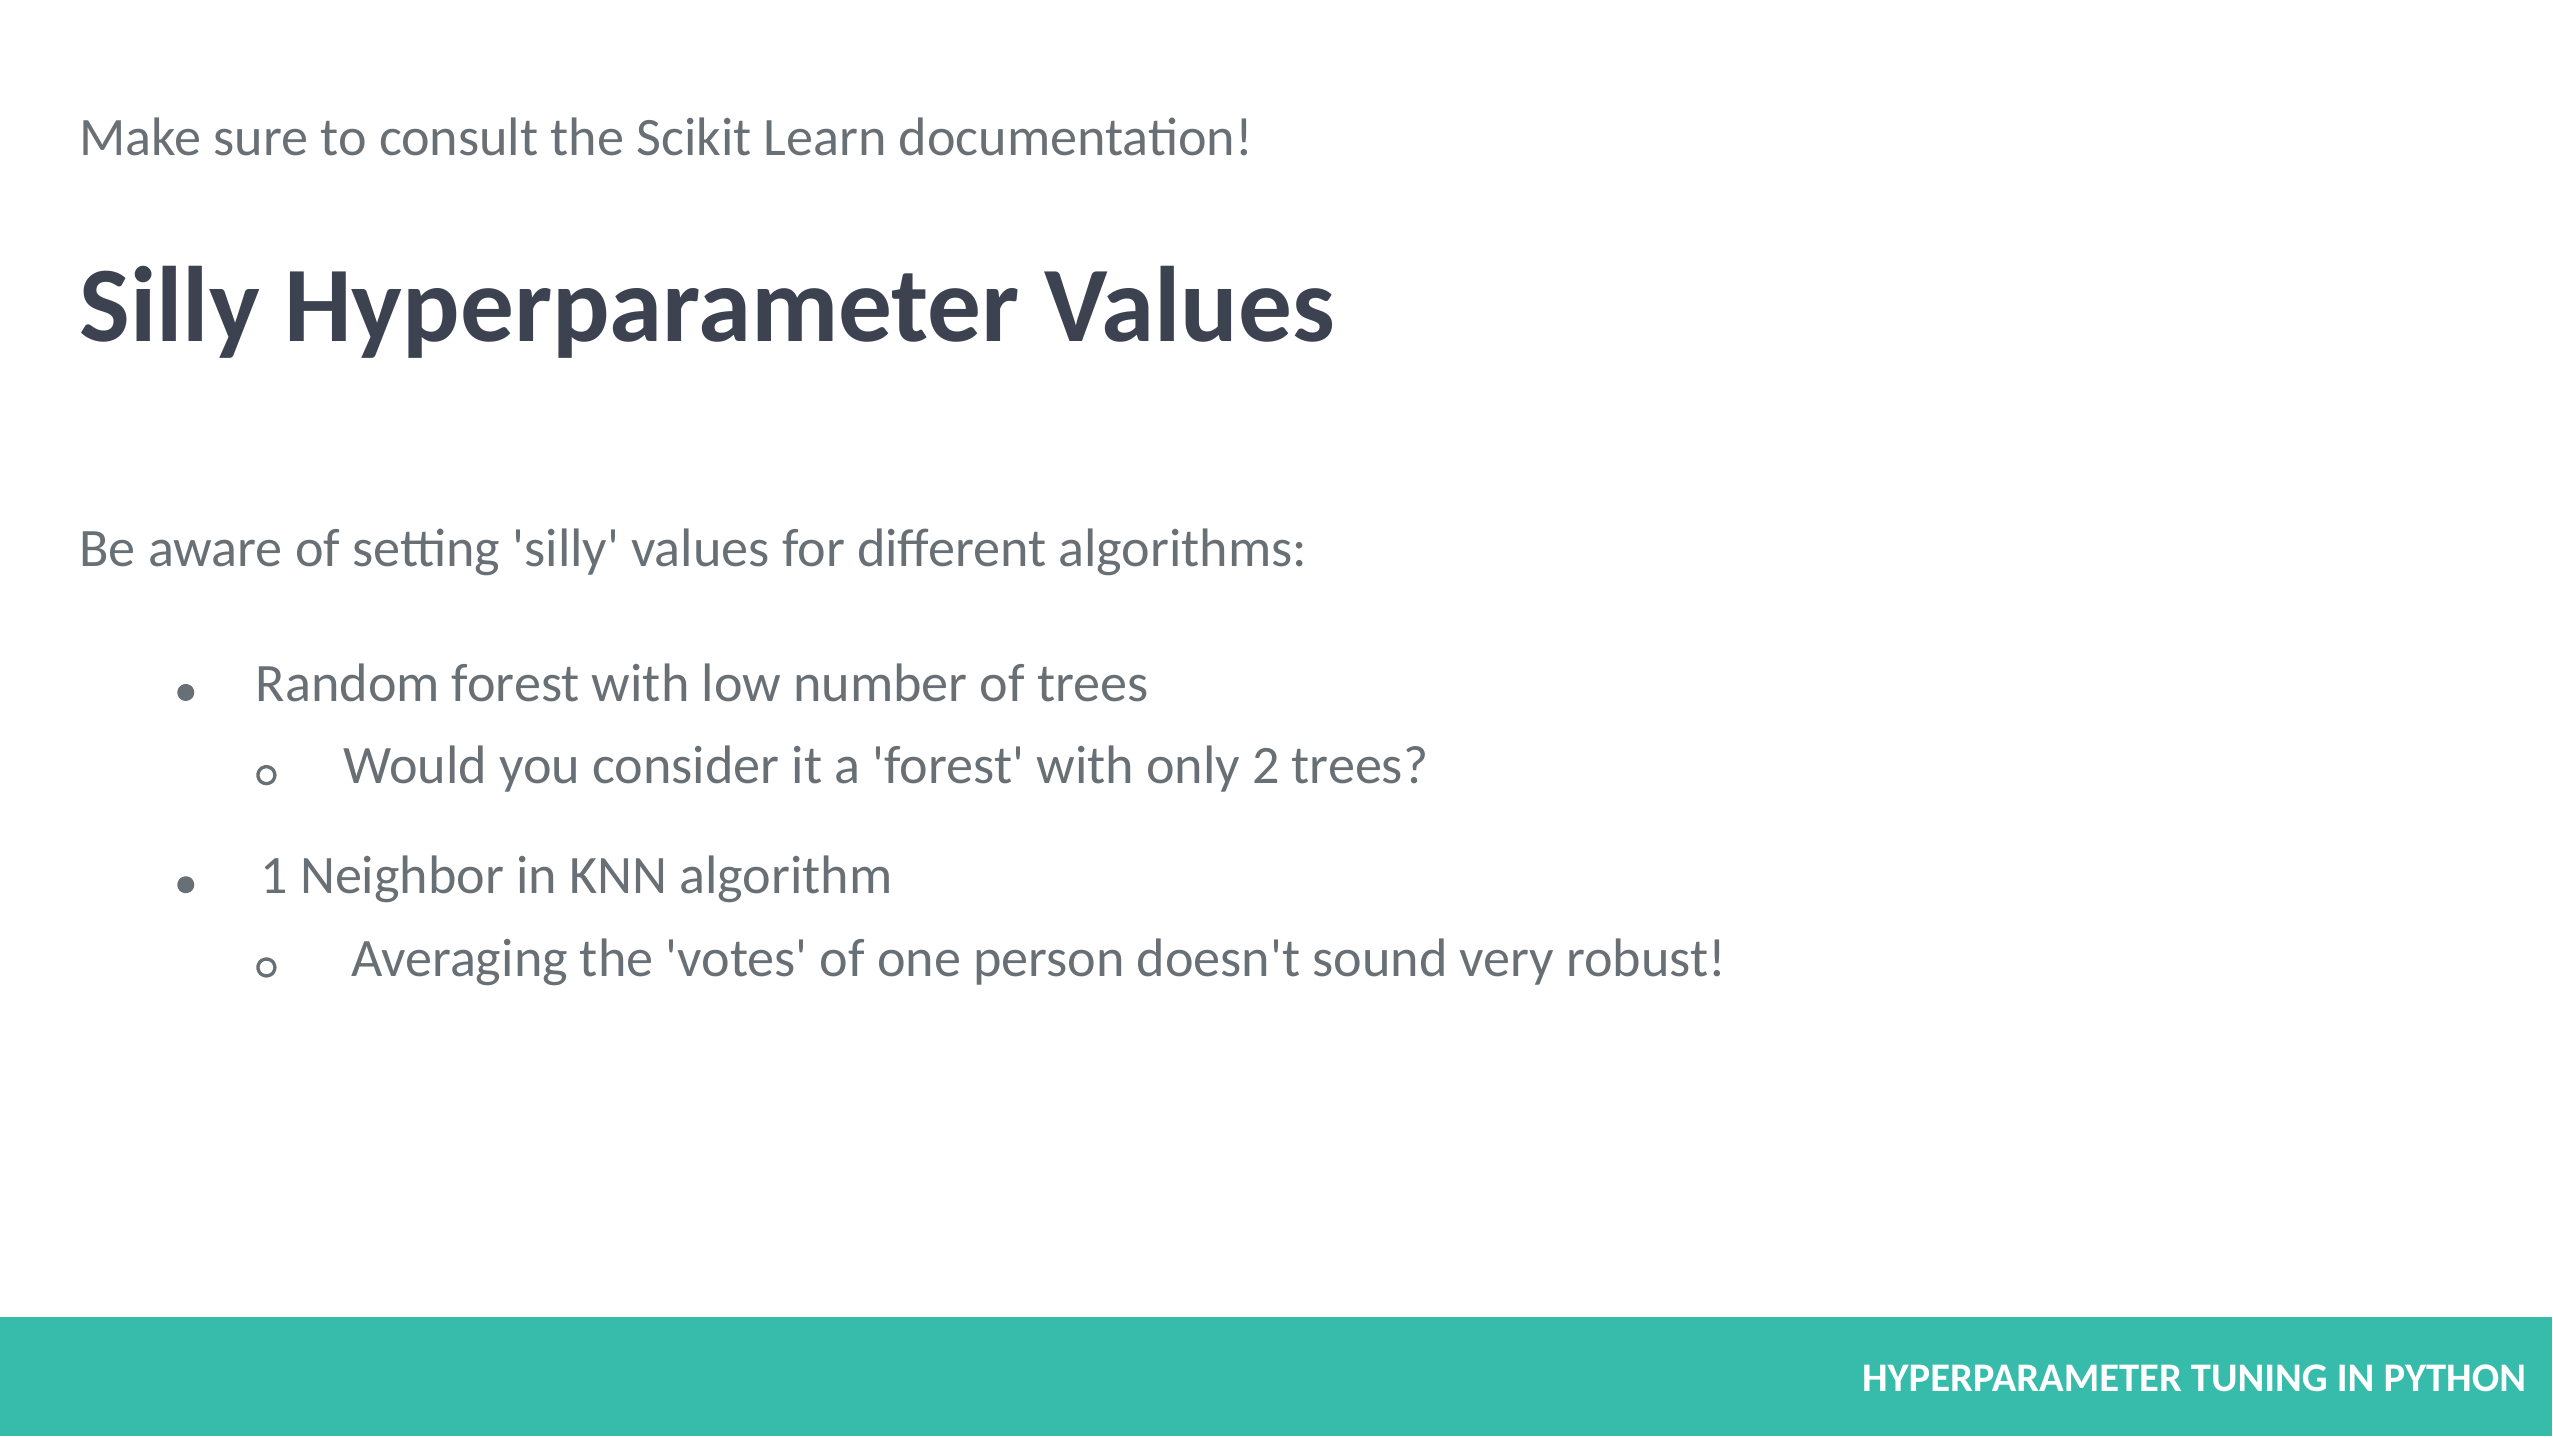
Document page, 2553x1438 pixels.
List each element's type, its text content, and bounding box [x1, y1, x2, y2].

text Make sure to consult the Scikit Learn documentation! [79, 103, 2461, 169]
text 1 Neighbor in KNN algorithm [81, 841, 2461, 907]
text Be aware of setting 'silly' values for different algorithms: [79, 514, 2461, 580]
text Would you consider it a 'forest' with only 2 trees? [81, 731, 2461, 797]
subtitle Silly Hyperparameter Values [79, 238, 2461, 368]
text Averaging the 'votes' of one person doesn't sound very robust! [81, 923, 2461, 989]
text Random forest with low number of trees [81, 648, 2461, 714]
